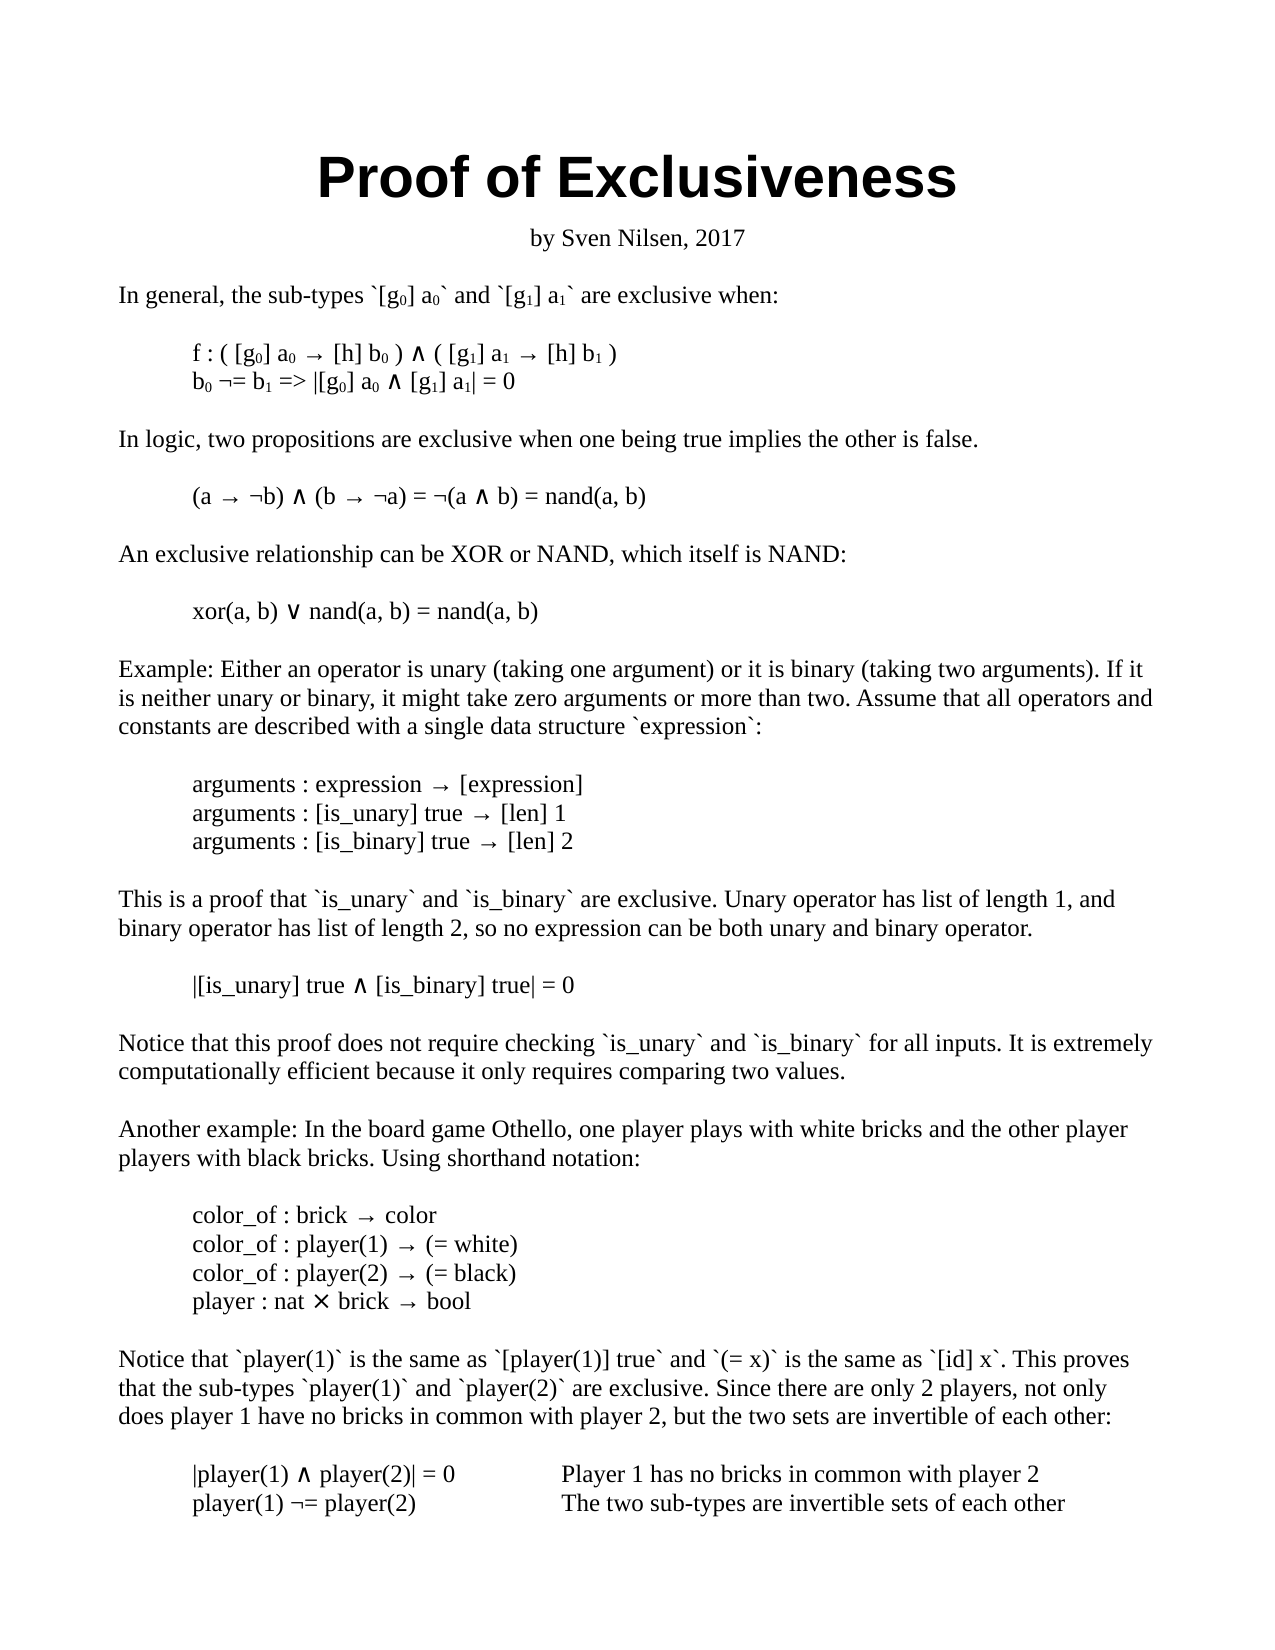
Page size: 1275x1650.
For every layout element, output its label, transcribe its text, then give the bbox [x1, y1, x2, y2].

text |[is_unary] true ∧ [is_binary] true| = 0 [118, 970, 1157, 999]
text |player(1) ∧ player(2)| = 0 Player 1 has no bricks in common with player 2 [118, 1459, 1157, 1488]
text by Sven Nilsen, 2017 [118, 223, 1157, 251]
text color_of : brick → color [118, 1200, 1157, 1229]
text color_of : player(2) → (= black) [118, 1258, 1157, 1286]
text Notice that `player(1)` is the same as `[player(1)] true` and `(= x)` is the same as `[id] x`. This proves that the sub-types `player(1)` and `player(2)` are exclusive. Since there are only 2 players, not only does player 1 have no bricks in common with player 2, but the two sets are invertible of each other: [118, 1344, 1157, 1430]
text This is a proof that `is_unary` and `is_binary` are exclusive. Unary operator has list of length 1, and binary operator has list of length 2, so no expression can be both unary and binary operator. [118, 884, 1157, 941]
text player : nat ⨯ brick → bool [118, 1286, 1157, 1315]
text b0 ¬= b1 => |[g0] a0 ∧ [g1] a1| = 0 [118, 366, 1157, 395]
text Another example: In the board game Othello, one player plays with white bricks and the other player players with black bricks. Using shorthand notation: [118, 1114, 1157, 1171]
text arguments : expression → [expression] [118, 769, 1157, 798]
text (a → ¬b) ∧ (b → ¬a) = ¬(a ∧ b) = nand(a, b) [118, 481, 1157, 510]
text color_of : player(1) → (= white) [118, 1229, 1157, 1258]
text An exclusive relationship can be XOR or NAND, which itself is NAND: [118, 539, 1157, 568]
text arguments : [is_unary] true → [len] 1 [118, 798, 1157, 826]
text player(1) ¬= player(2) The two sub-types are invertible sets of each other [118, 1488, 1157, 1516]
text arguments : [is_binary] true → [len] 2 [118, 826, 1157, 855]
text In general, the sub-types `[g0] a0` and `[g1] a1` are exclusive when: [118, 280, 1157, 309]
title Proof of Exclusiveness [118, 143, 1157, 210]
text xor(a, b) ∨ nand(a, b) = nand(a, b) [118, 596, 1157, 625]
text f : ( [g0] a0 → [h] b0 ) ∧ ( [g1] a1 → [h] b1 ) [118, 338, 1157, 366]
text Example: Either an operator is unary (taking one argument) or it is binary (taking two arguments). If it is neither unary or binary, it might take zero arguments or more than two. Assume that all operators and constants are described with a single data structure `expression`: [118, 654, 1157, 740]
text Notice that this proof does not require checking `is_unary` and `is_binary` for all inputs. It is extremely computationally efficient because it only requires comparing two values. [118, 1028, 1157, 1085]
text In logic, two propositions are exclusive when one being true implies the other is false. [118, 424, 1157, 453]
